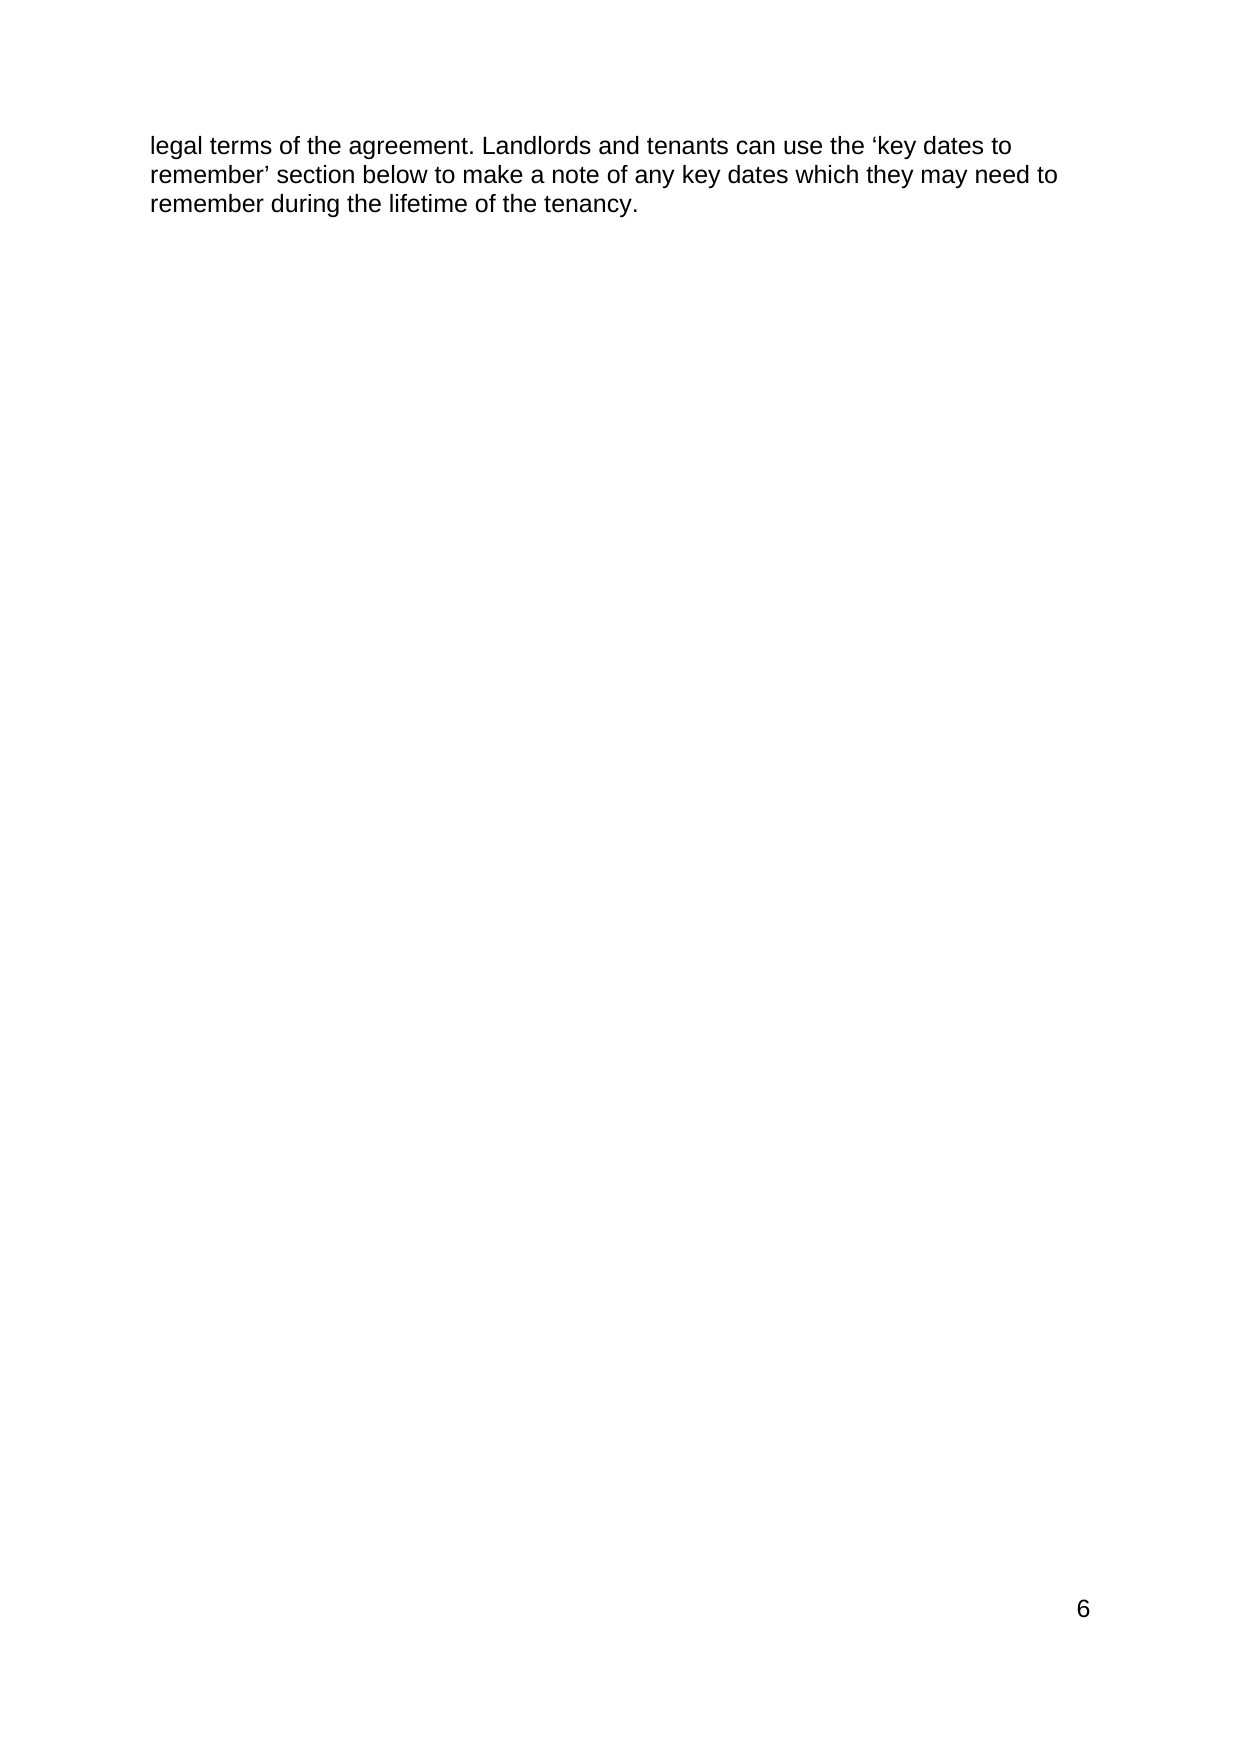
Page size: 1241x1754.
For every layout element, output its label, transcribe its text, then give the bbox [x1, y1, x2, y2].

text legal terms of the agreement. Landlords and tenants can use the ‘key dates to remember’ section below to make a note of any key dates which they may need to remember during the lifetime of the tenancy. [150, 131, 1090, 217]
